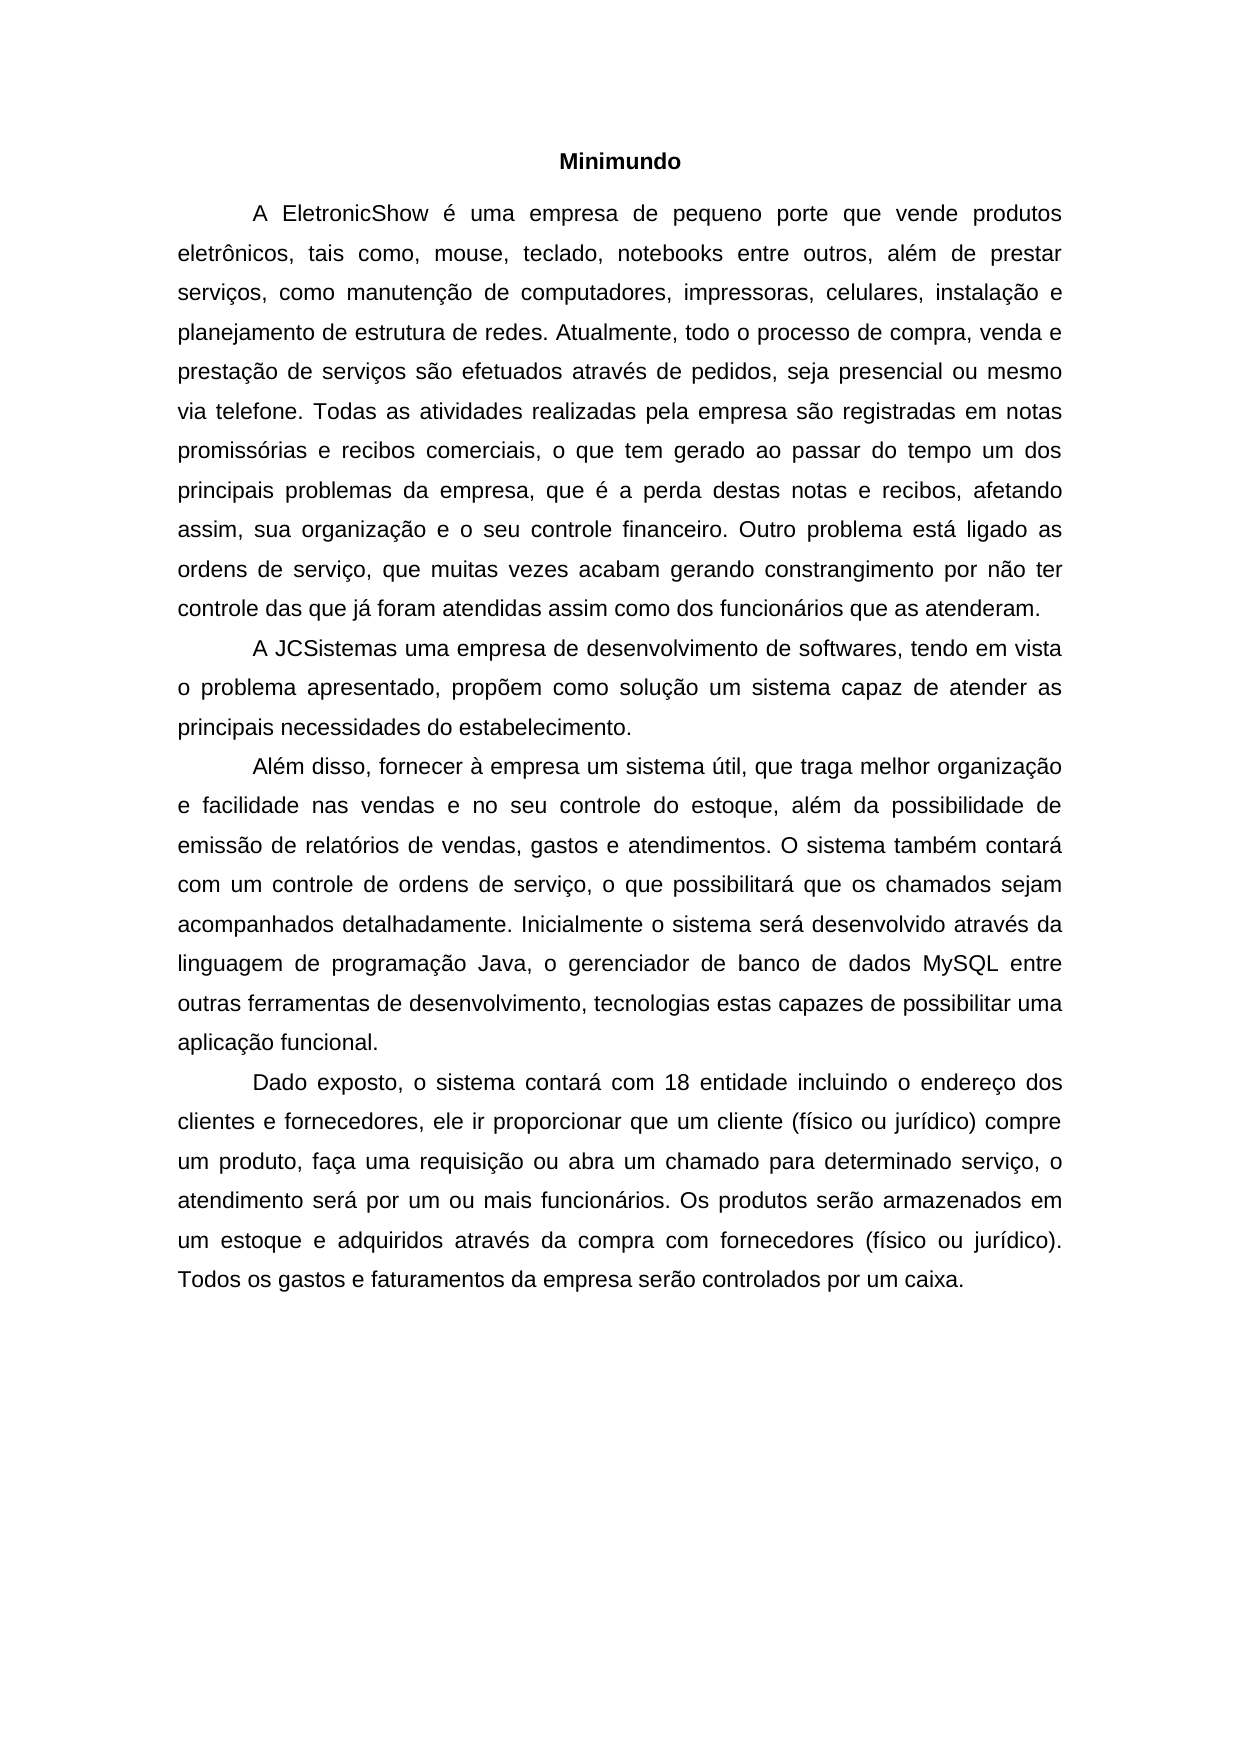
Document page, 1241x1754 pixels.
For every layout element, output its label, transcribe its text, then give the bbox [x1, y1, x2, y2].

text Dado exposto, o sistema contará com 18 entidade incluindo o endereço dos clientes e fornecedores, ele ir proporcionar que um cliente (físico ou jurídico) compre um produto, faça uma requisição ou abra um chamado para determinado serviço, o atendimento será por um ou mais funcionários. Os produtos serão armazenados em um estoque e adquiridos através da compra com fornecedores (físico ou jurídico). Todos os gastos e faturamentos da empresa serão controlados por um caixa. [177, 1069, 1063, 1293]
text A JCSistemas uma empresa de desenvolvimento de softwares, tendo em vista o problema apresentado, propõem como solução um sistema capaz de atender as principais necessidades do estabelecimento. [177, 634, 1063, 740]
text A EletronicShow é uma empresa de pequeno porte que vende produtos eletrônicos, tais como, mouse, teclado, notebooks entre outros, além de prestar serviços, como manutenção de computadores, impressoras, celulares, instalação e planejamento de estrutura de redes. Atualmente, todo o processo de compra, venda e prestação de serviços são efetuados através de pedidos, seja presencial ou mesmo via telefone. Todas as atividades realizadas pela empresa são registradas em notas promissórias e recibos comerciais, o que tem gerado ao passar do tempo um dos principais problemas da empresa, que é a perda destas notas e recibos, afetando assim, sua organização e o seu controle financeiro. Outro problema está ligado as ordens de serviço, que muitas vezes acabam gerando constrangimento por não ter controle das que já foram atendidas assim como dos funcionários que as atenderam. [177, 200, 1063, 621]
text Além disso, fornecer à empresa um sistema útil, que traga melhor organização e facilidade nas vendas e no seu controle do estoque, além da possibilidade de emissão de relatórios de vendas, gastos e atendimentos. O sistema também contará com um controle de ordens de serviço, o que possibilitará que os chamados sejam acompanhados detalhadamente. Inicialmente o sistema será desenvolvido através da linguagem de programação Java, o gerenciador de banco de dados MySQL entre outras ferramentas de desenvolvimento, tecnologias estas capazes de possibilitar uma aplicação funcional. [177, 753, 1063, 1056]
text Minimundo [177, 148, 1063, 174]
